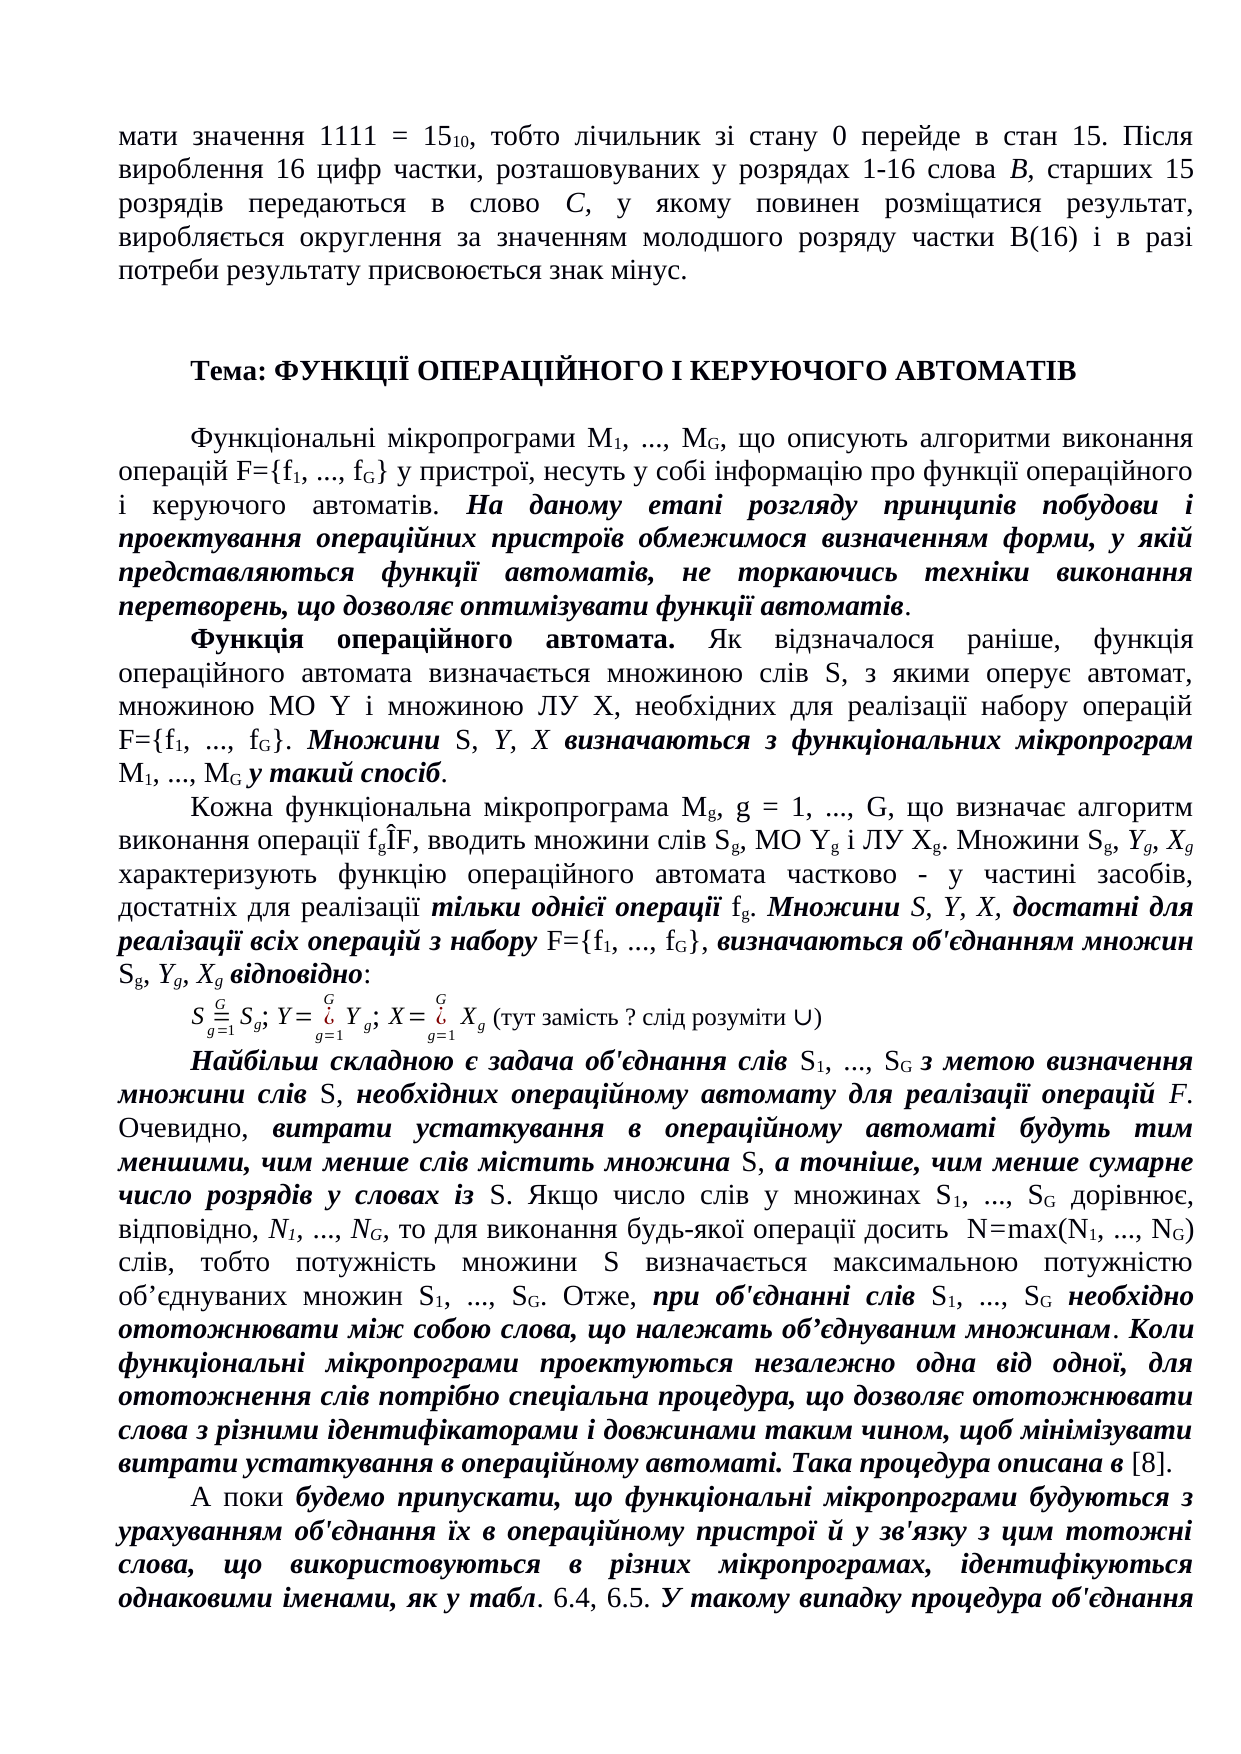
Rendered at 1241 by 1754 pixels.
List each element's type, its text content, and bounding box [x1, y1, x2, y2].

text Функціональні мікропрограми M1, ..., MG, що описують алгоритми виконання операцій F={f1, ..., fG} у пристрої, несуть у собі інформацію про функції операційного і керуючого автоматів. На даному етапі розгляду принципів побудови і проектування операційних пристроїв обмежимося визначенням форми, у якій представляються функції автоматів, не торкаючись техніки виконання перетворень, що дозволяє оптимізувати функції автоматів. [118, 420, 1194, 621]
text А поки будемо припускати, що функціональні мікропрограми будуються з урахуванням об'єднання їх в операційному пристрої й у зв'язку з цим тотожні слова, що використовуються в різних мікропрограмах, ідентифікуються однаковими іменами, як у табл. 6.4, 6.5. У такому випадку процедура об'єднання [118, 1479, 1194, 1613]
text Тема: ФУНКЦІЇ ОПЕРАЦІЙНОГО І КЕРУЮЧОГО АВТОМАТІВ [118, 353, 1194, 386]
text Кожна функціональна мікропрограма Mg, g = 1, ..., G, що визначає алгоритм виконання операції fgÎF, вводить множини слів Sg, МО Yg і ЛУ Xg. Множини Sg, Yg, Xg характеризують функцію операційного автомата частково - у частині засобів, достатніх для реалізації тільки однієї операції fg. Множини S, Y, X, достатні для реалізації всіх операцій з набору F={f1, ..., fG}, визначаються об'єднанням множин Sg, Yg, Xg відповідно: [118, 789, 1194, 990]
text ; ; (тут замість ? слід розуміти ∪) [118, 990, 1194, 1043]
text Функція операційного автомата. Як відзначалося раніше, функція операційного автомата визначається множиною слів S, з якими оперує автомат, множиною МО Y і множиною ЛУ X, необхідних для реалізації набору операцій F={f1, ..., fG}. Множини S, Y, X визначаються з функціональних мікропрограм M1, ..., MG у такий спосіб. [118, 621, 1194, 789]
text мати значення 1111 = 1510, тобто лічильник зі стану 0 перейде в стан 15. Після вироблення 16 цифр частки, розташовуваних у розрядах 1-16 слова В, старших 15 розрядів передаються в слово С, у якому повинен розміщатися результат, виробляється округлення за значенням молодшого розряду частки В(16) і в разі потреби результату присвоюється знак мінус. [118, 118, 1194, 286]
text Найбільш складною є задача об'єднання слів S1, ..., SG з метою визначення множини слів S, необхідних операційному автомату для реалізації операцій F. Очевидно, витрати устаткування в операційному автоматі будуть тим меншими, чим менше слів містить множина S, а точніше, чим менше сумарне число розрядів у словах із S. Якщо число слів у множинах S1, ..., SG дорівнює, відповідно, N1, ..., NG, то для виконання будь-якої операції досить N=max(N1, ..., NG) слів, тобто потужність множини S визначається максимальною потужністю об’єднуваних множин S1, ..., SG. Отже, при об'єднанні слів S1, ..., SG необхідно ототожнювати між собою слова, що належать об’єднуваним множинам. Коли функціональні мікропрограми проектуються незалежно одна від одної, для ототожнення слів потрібно спеціальна процедура, що дозволяє ототожнювати слова з різними ідентифікаторами і довжинами таким чином, щоб мінімізувати витрати устаткування в операційному автоматі. Така процедура описана в [8]. [118, 1043, 1194, 1479]
